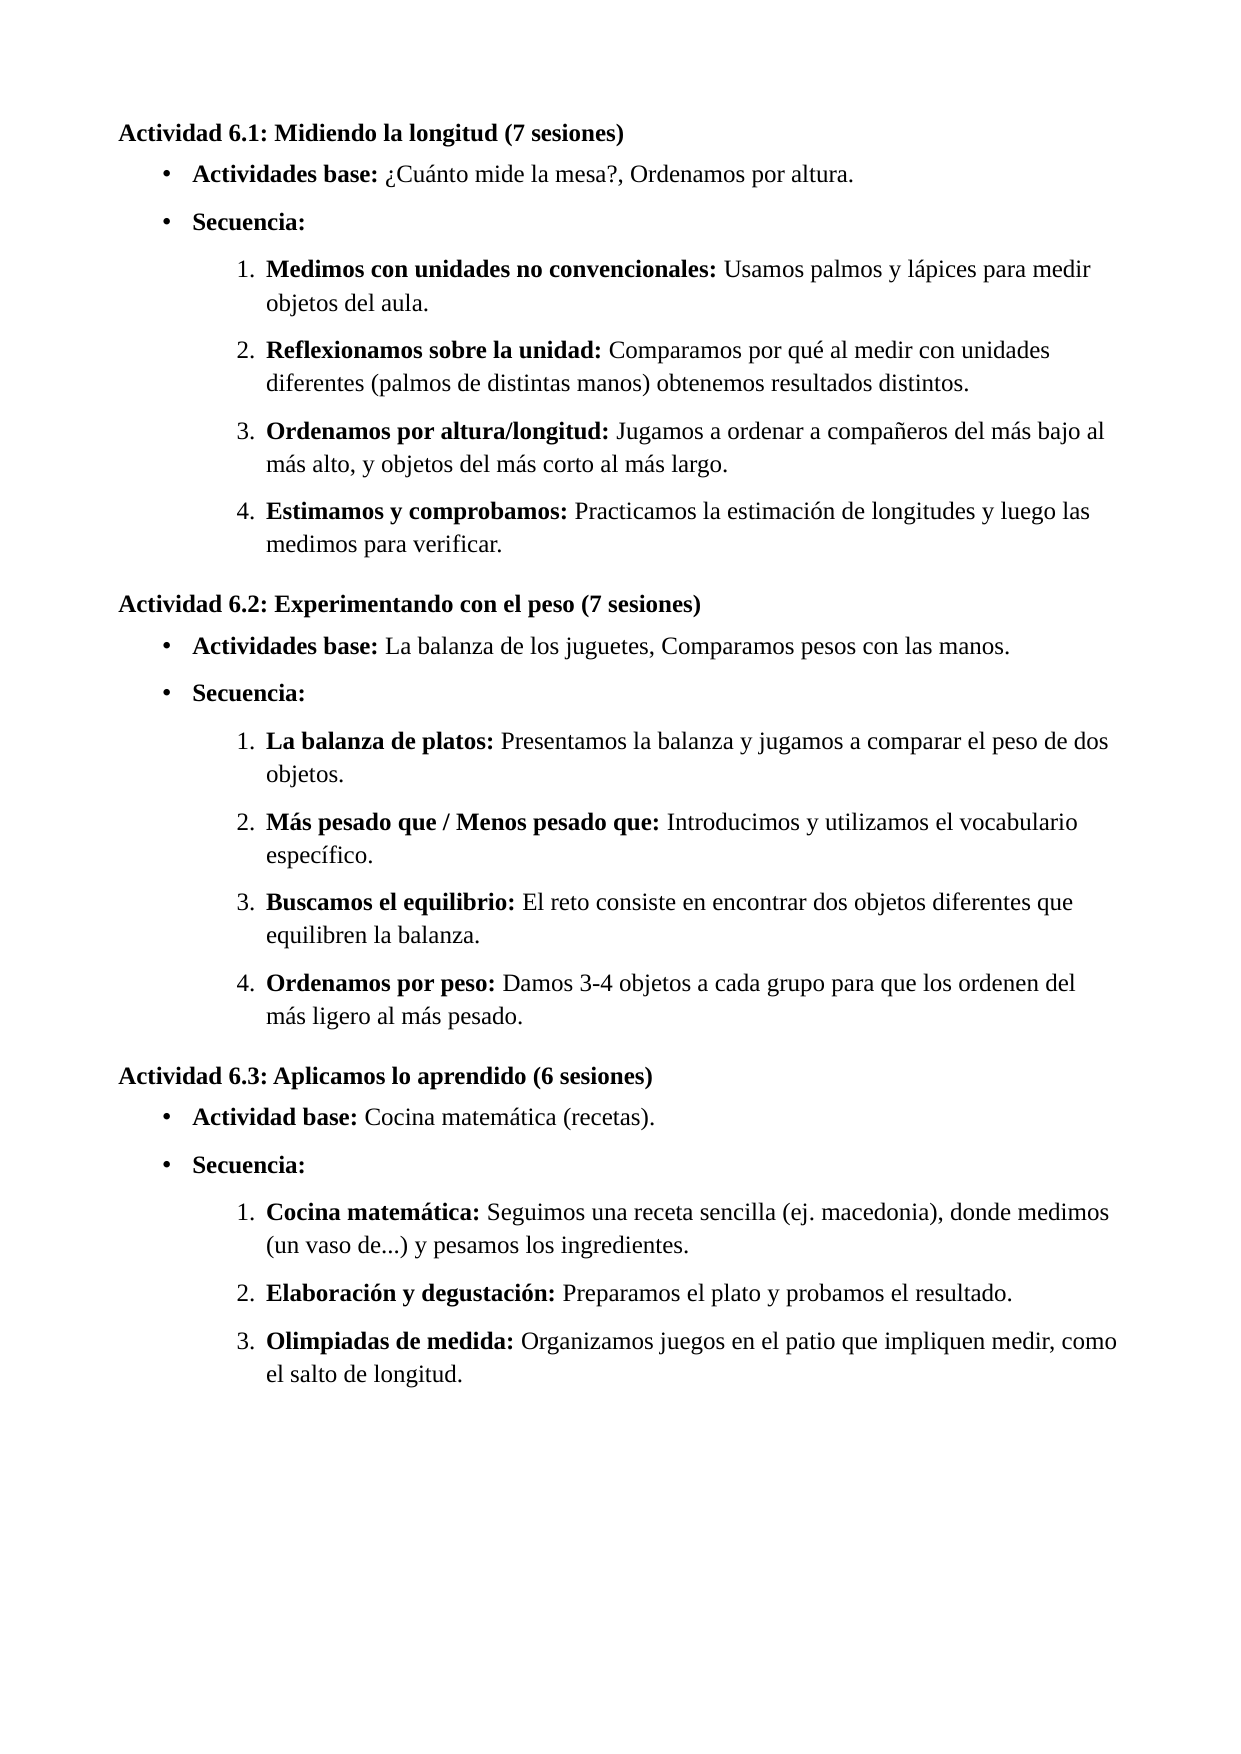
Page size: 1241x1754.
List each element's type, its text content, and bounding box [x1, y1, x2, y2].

list Elaboración y degustación: Preparamos el plato y probamos el resultado. [236, 1278, 1122, 1307]
list Estimamos y comprobamos: Practicamos la estimación de longitudes y luego las medimos para verificar. [236, 496, 1122, 558]
list Ordenamos por peso: Damos 3-4 objetos a cada grupo para que los ordenen del más ligero al más pesado. [236, 968, 1122, 1030]
list Cocina matemática: Seguimos una receta sencilla (ej. macedonia), donde medimos (un vaso de...) y pesamos los ingredientes. [236, 1197, 1122, 1259]
list Actividades base: ¿Cuánto mide la mesa?, Ordenamos por altura. [162, 159, 1122, 188]
list Actividades base: La balanza de los juguetes, Comparamos pesos con las manos. [162, 631, 1122, 659]
list Secuencia: [162, 1150, 1122, 1179]
list Buscamos el equilibrio: El reto consiste en encontrar dos objetos diferentes que equilibren la balanza. [236, 887, 1122, 949]
subtitle Actividad 6.2: Experimentando con el peso (7 sesiones) [118, 589, 1122, 618]
list Reflexionamos sobre la unidad: Comparamos por qué al medir con unidades diferentes (palmos de distintas manos) obtenemos resultados distintos. [236, 335, 1122, 397]
list La balanza de platos: Presentamos la balanza y jugamos a comparar el peso de dos objetos. [236, 726, 1122, 788]
subtitle Actividad 6.3: Aplicamos lo aprendido (6 sesiones) [118, 1061, 1122, 1090]
list Medimos con unidades no convencionales: Usamos palmos y lápices para medir objetos del aula. [236, 254, 1122, 316]
list Más pesado que / Menos pesado que: Introducimos y utilizamos el vocabulario específico. [236, 807, 1122, 868]
list Secuencia: [162, 207, 1122, 236]
list Actividad base: Cocina matemática (recetas). [162, 1102, 1122, 1131]
list Ordenamos por altura/longitud: Jugamos a ordenar a compañeros del más bajo al más alto, y objetos del más corto al más largo. [236, 416, 1122, 478]
list Secuencia: [162, 678, 1122, 707]
subtitle Actividad 6.1: Midiendo la longitud (7 sesiones) [118, 118, 1122, 147]
list Olimpiadas de medida: Organizamos juegos en el patio que impliquen medir, como el salto de longitud. [236, 1326, 1122, 1387]
